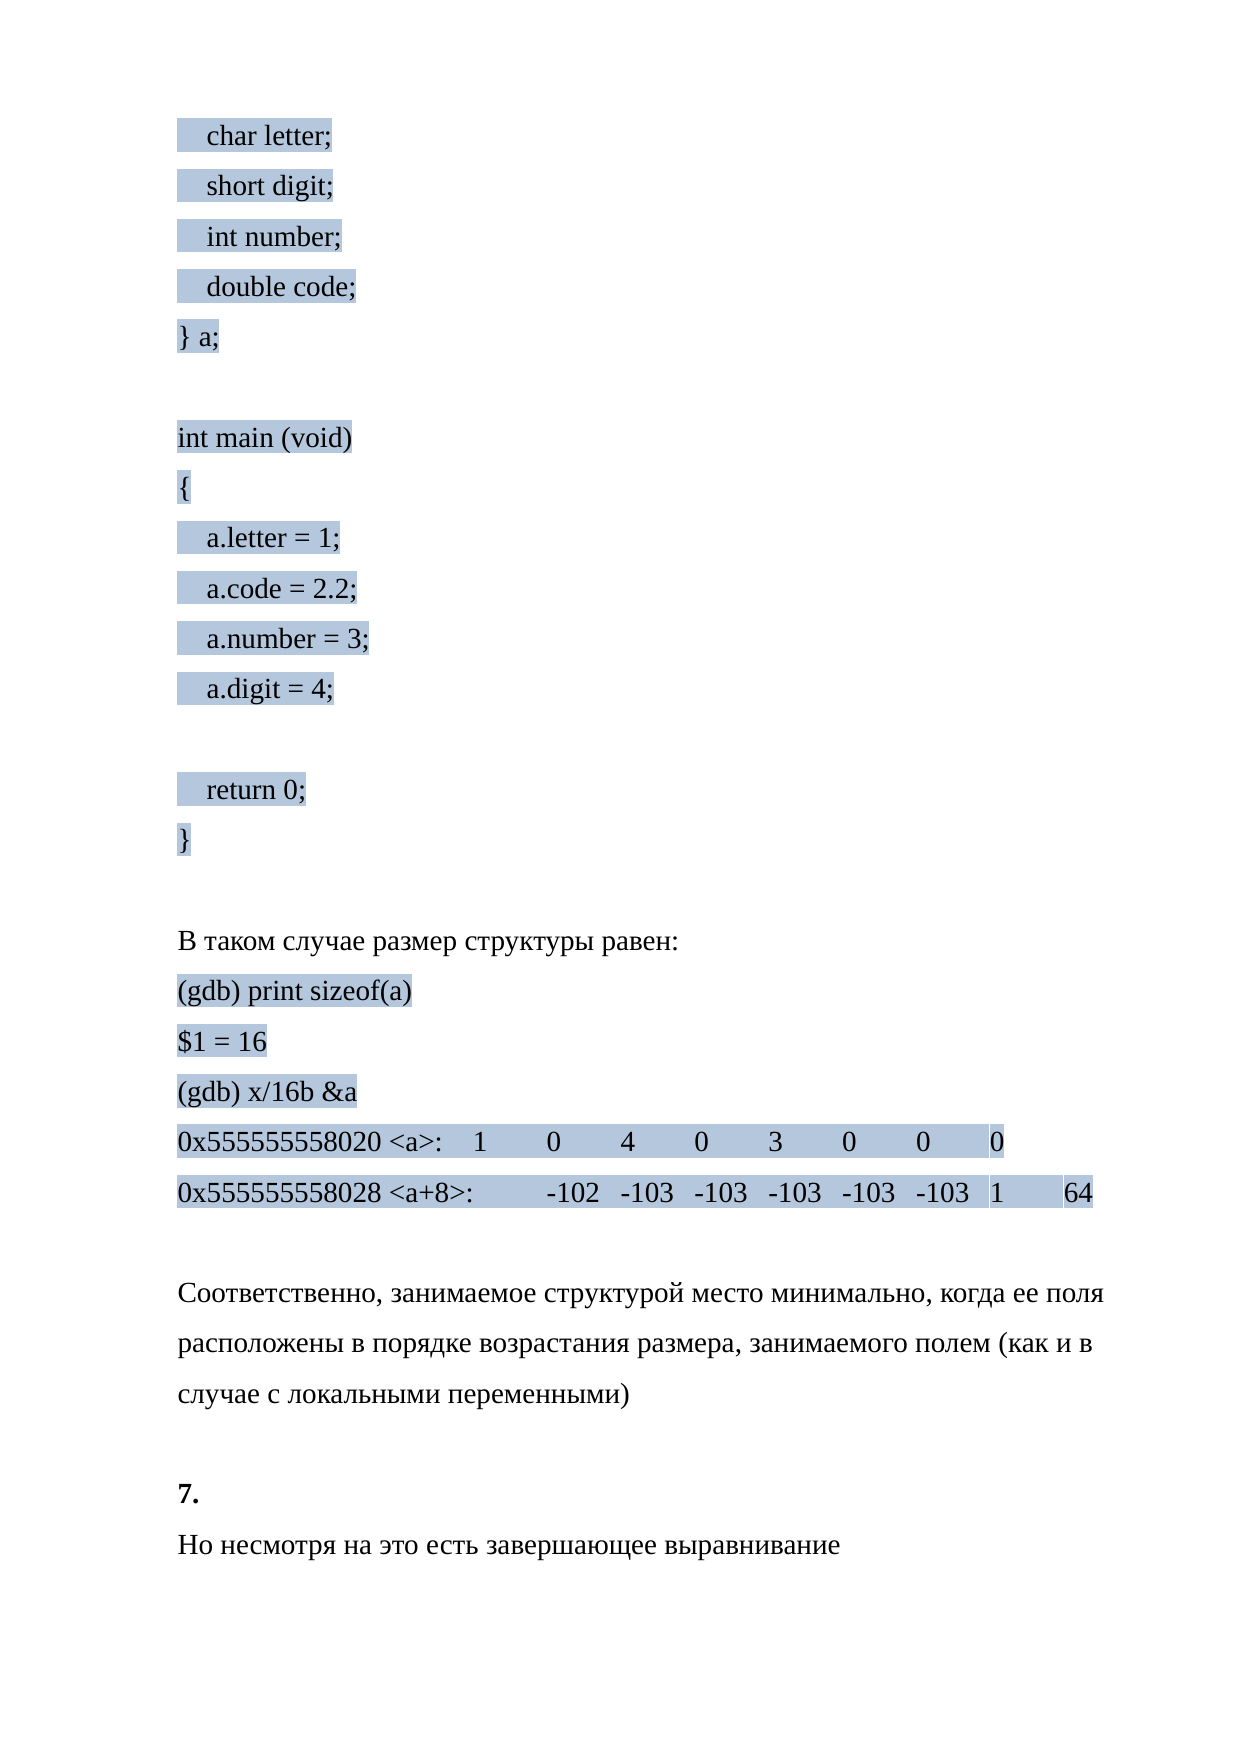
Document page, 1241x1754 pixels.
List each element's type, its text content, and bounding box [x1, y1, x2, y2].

text a.digit = 4; [177, 672, 1181, 705]
text Но несмотря на это есть завершающее выравнивание [177, 1527, 1181, 1560]
text } [177, 822, 1181, 856]
text int main (void) [177, 420, 1181, 453]
text (gdb) x/16b &a [177, 1074, 1181, 1108]
text 0x555555558020 <a>: 1 0 4 0 3 0 0 0 [177, 1124, 1181, 1158]
text int number; [177, 219, 1181, 252]
text $1 = 16 [177, 1024, 1181, 1057]
text { [177, 470, 1181, 504]
text Соответственно, занимаемое структурой место минимально, когда ее поля расположены в порядке возрастания размера, занимаемого полем (как и в случае с локальными переменными) [177, 1275, 1181, 1409]
text 7. [177, 1477, 1181, 1510]
text return 0; [177, 772, 1181, 806]
text } a; [177, 319, 1181, 353]
text double code; [177, 269, 1181, 303]
text (gdb) print sizeof(a) [177, 973, 1181, 1007]
text short digit; [177, 168, 1181, 202]
text 0x555555558028 <a+8>: -102 -103 -103 -103 -103 -103 1 64 [177, 1175, 1181, 1208]
text char letter; [177, 118, 1181, 152]
text В таком случае размер структуры равен: [177, 923, 1181, 957]
text a.letter = 1; [177, 521, 1181, 554]
text a.code = 2.2; [177, 571, 1181, 604]
text a.number = 3; [177, 621, 1181, 655]
